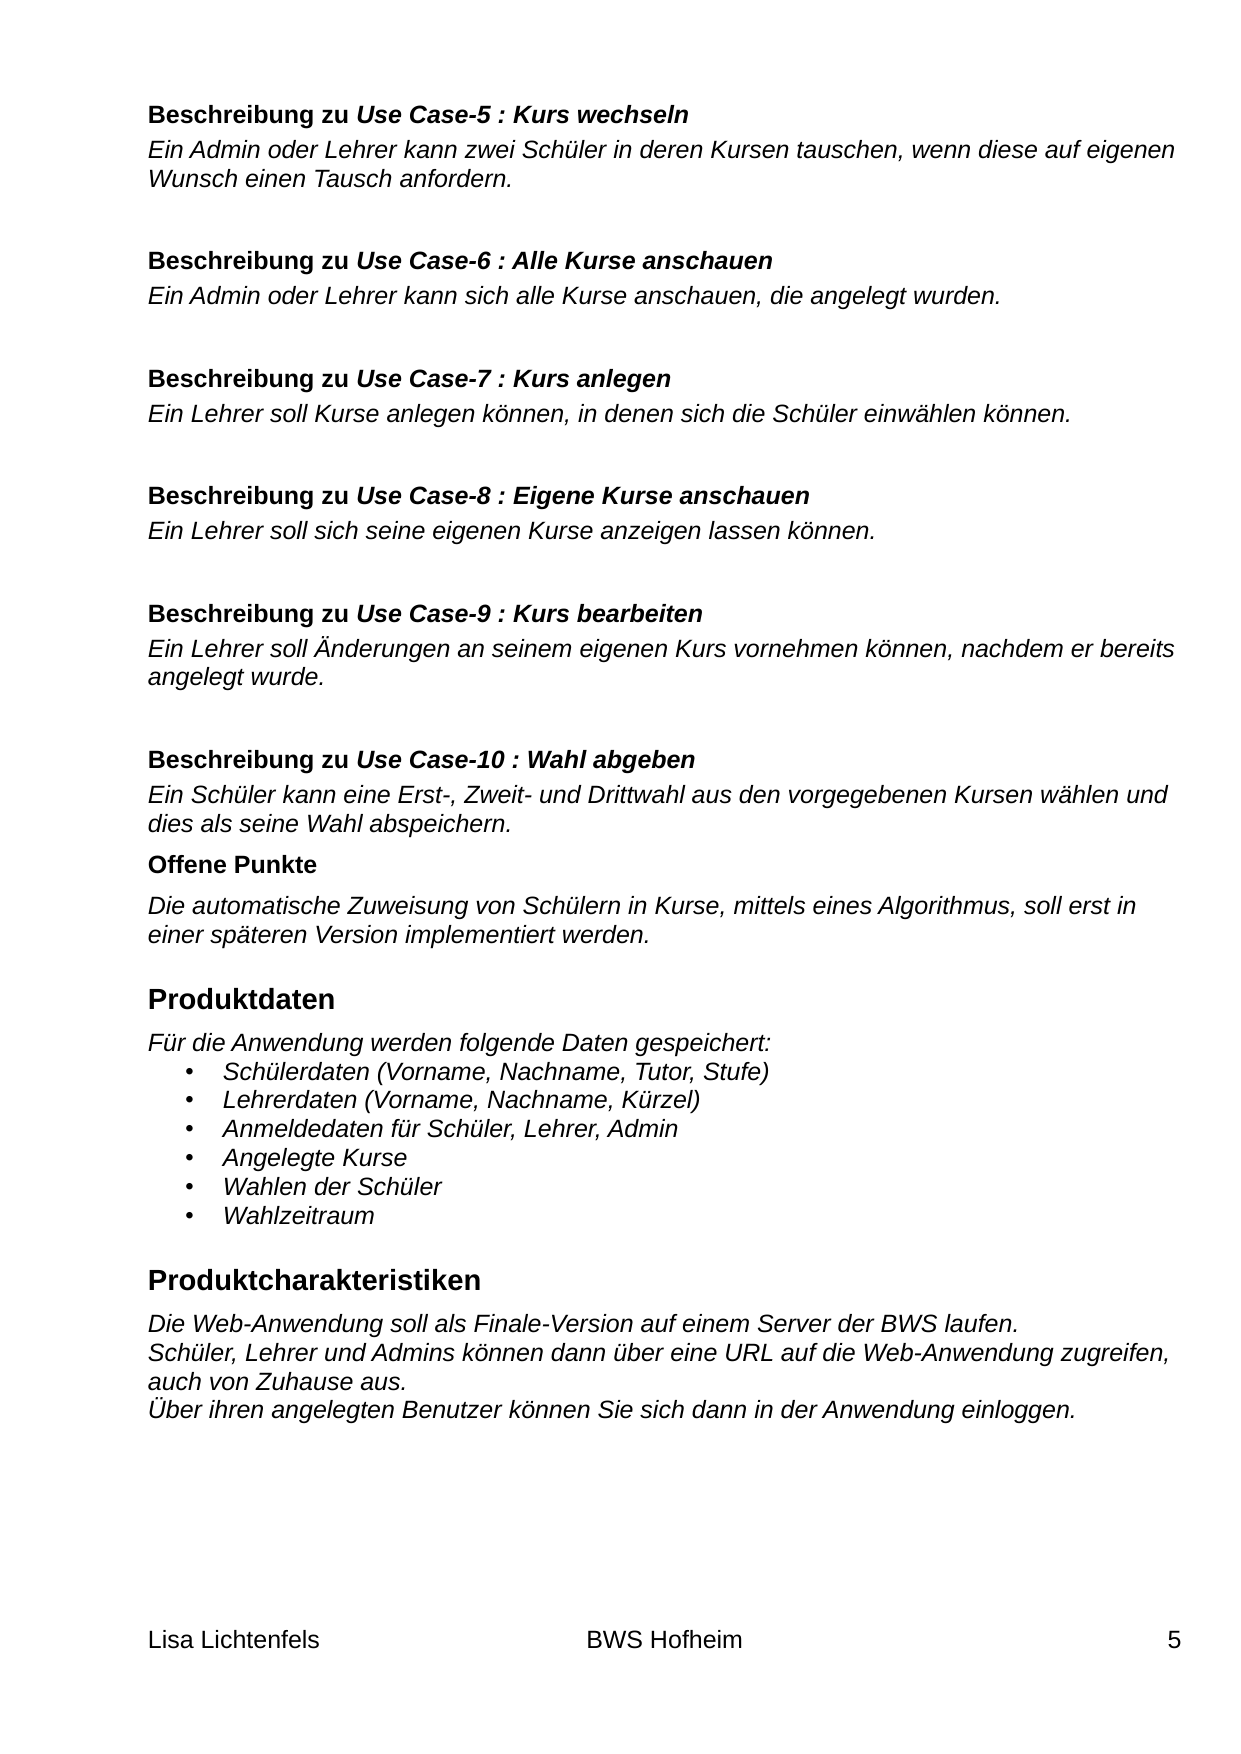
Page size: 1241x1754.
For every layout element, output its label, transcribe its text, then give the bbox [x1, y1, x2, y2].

list Lehrerdaten (Vorname, Nachname, Kürzel) [185, 1086, 1181, 1114]
subtitle Beschreibung zu Use Case-5 : Kurs wechseln [148, 100, 1181, 128]
text Ein Admin oder Lehrer kann zwei Schüler in deren Kursen tauschen, wenn diese auf eigenen Wunsch einen Tausch anfordern. [148, 135, 1181, 192]
text Ein Lehrer soll Änderungen an seinem eigenen Kurs vornehmen können, nachdem er bereits angelegt wurde. [148, 633, 1181, 691]
text Produktdaten [148, 982, 1181, 1015]
subtitle Beschreibung zu Use Case-6 : Alle Kurse anschauen [148, 246, 1181, 275]
text Ein Admin oder Lehrer kann sich alle Kurse anschauen, die angelegt wurden. [148, 281, 1181, 310]
list Angelegte Kurse [185, 1143, 1181, 1172]
text Offene Punkte [148, 850, 1181, 878]
text Die Web-Anwendung soll als Finale-Version auf einem Server der BWS laufen. Schüler, Lehrer und Admins können dann über eine URL auf die Web-Anwendung zugreifen, auch von Zuhause aus. Über ihren angelegten Benutzer können Sie sich dann in der Anwendung einloggen. [148, 1309, 1181, 1424]
text Produktcharakteristiken [148, 1263, 1181, 1297]
text Die automatische Zuweisung von Schülern in Kurse, mittels eines Algorithmus, soll erst in einer späteren Version implementiert werden. [148, 891, 1181, 948]
list Anmeldedaten für Schüler, Lehrer, Admin [185, 1114, 1181, 1143]
text Für die Anwendung werden folgende Daten gespeichert: [148, 1028, 1181, 1057]
subtitle Beschreibung zu Use Case-7 : Kurs anlegen [148, 363, 1181, 392]
list Wahlzeitraum [185, 1201, 1181, 1230]
text Ein Lehrer soll sich seine eigenen Kurse anzeigen lassen können. [148, 516, 1181, 545]
text Ein Schüler kann eine Erst-, Zweit- und Drittwahl aus den vorgegebenen Kursen wählen und dies als seine Wahl abspeichern. [148, 780, 1181, 837]
subtitle Beschreibung zu Use Case-8 : Eigene Kurse anschauen [148, 452, 1181, 510]
subtitle Beschreibung zu Use Case-9 : Kurs bearbeiten [148, 570, 1181, 627]
list Wahlen der Schüler [185, 1172, 1181, 1201]
text Ein Lehrer soll Kurse anlegen können, in denen sich die Schüler einwählen können. [148, 398, 1181, 427]
list Schülerdaten (Vorname, Nachname, Tutor, Stufe) [185, 1057, 1181, 1086]
subtitle Beschreibung zu Use Case-10 : Wahl abgeben [148, 745, 1181, 773]
